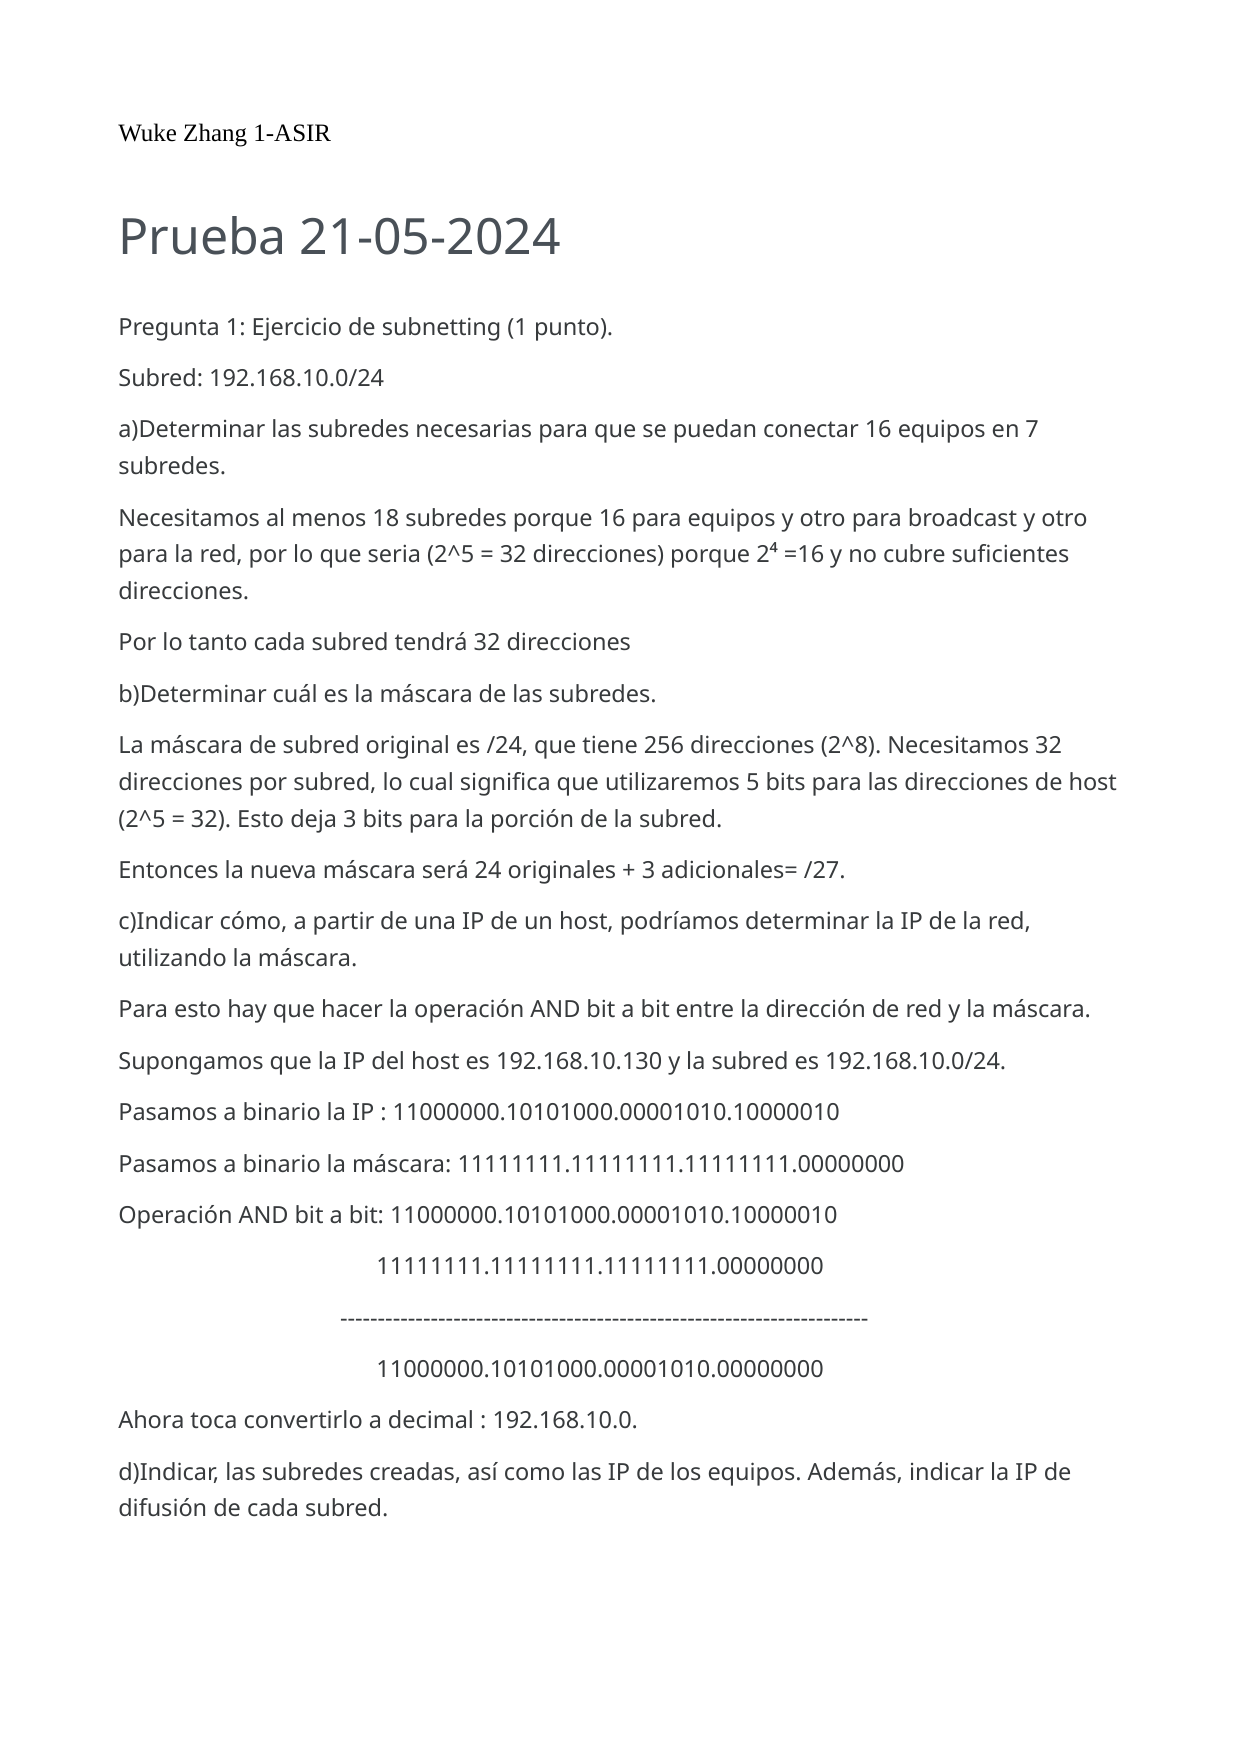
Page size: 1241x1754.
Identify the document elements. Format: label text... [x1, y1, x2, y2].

text b)Determinar cuál es la máscara de las subredes. [118, 677, 1122, 709]
text Pregunta 1: Ejercicio de subnetting (1 punto). [118, 310, 1122, 342]
text La máscara de subred original es /24, que tiene 256 direcciones (2^8). Necesitamos 32 direcciones por subred, lo cual significa que utilizaremos 5 bits para las direcciones de host (2^5 = 32). Esto deja 3 bits para la porción de la subred. [118, 728, 1122, 834]
subtitle Prueba 21-05-2024 [118, 201, 1122, 269]
text Subred: 192.168.10.0/24 [118, 361, 1122, 393]
text ---------------------------------------------------------------------- [118, 1301, 1122, 1333]
text c)Indicar cómo, a partir de una IP de un host, podríamos determinar la IP de la red, utilizando la máscara. [118, 905, 1122, 973]
text 11111111.11111111.11111111.00000000 [118, 1249, 1122, 1282]
text Supongamos que la IP del host es 192.168.10.130 y la subred es 192.168.10.0/24. [118, 1044, 1122, 1076]
text Ahora toca convertirlo a decimal : 192.168.10.0. [118, 1404, 1122, 1436]
text d)Indicar, las subredes creadas, así como las IP de los equipos. Además, indicar la IP de difusión de cada subred. [118, 1455, 1122, 1524]
text Necesitamos al menos 18 subredes porque 16 para equipos y otro para broadcast y otro para la red, por lo que seria (2^5 = 32 direcciones) porque 2⁴ =16 y no cubre suficientes direcciones. [118, 501, 1122, 606]
text Pasamos a binario la máscara: 11111111.11111111.11111111.00000000 [118, 1147, 1122, 1179]
text Pasamos a binario la IP : 11000000.10101000.00001010.10000010 [118, 1096, 1122, 1127]
text Entonces la nueva máscara será 24 originales + 3 adicionales= /27. [118, 853, 1122, 885]
text Wuke Zhang 1-ASIR [118, 118, 1122, 147]
text Para esto hay que hacer la operación AND bit a bit entre la dirección de red y la máscara. [118, 993, 1122, 1025]
text Operación AND bit a bit: 11000000.10101000.00001010.10000010 [118, 1198, 1122, 1230]
text 11000000.10101000.00001010.00000000 [118, 1352, 1122, 1384]
text a)Determinar las subredes necesarias para que se puedan conectar 16 equipos en 7 subredes. [118, 413, 1122, 481]
text Por lo tanto cada subred tendrá 32 direcciones [118, 626, 1122, 658]
